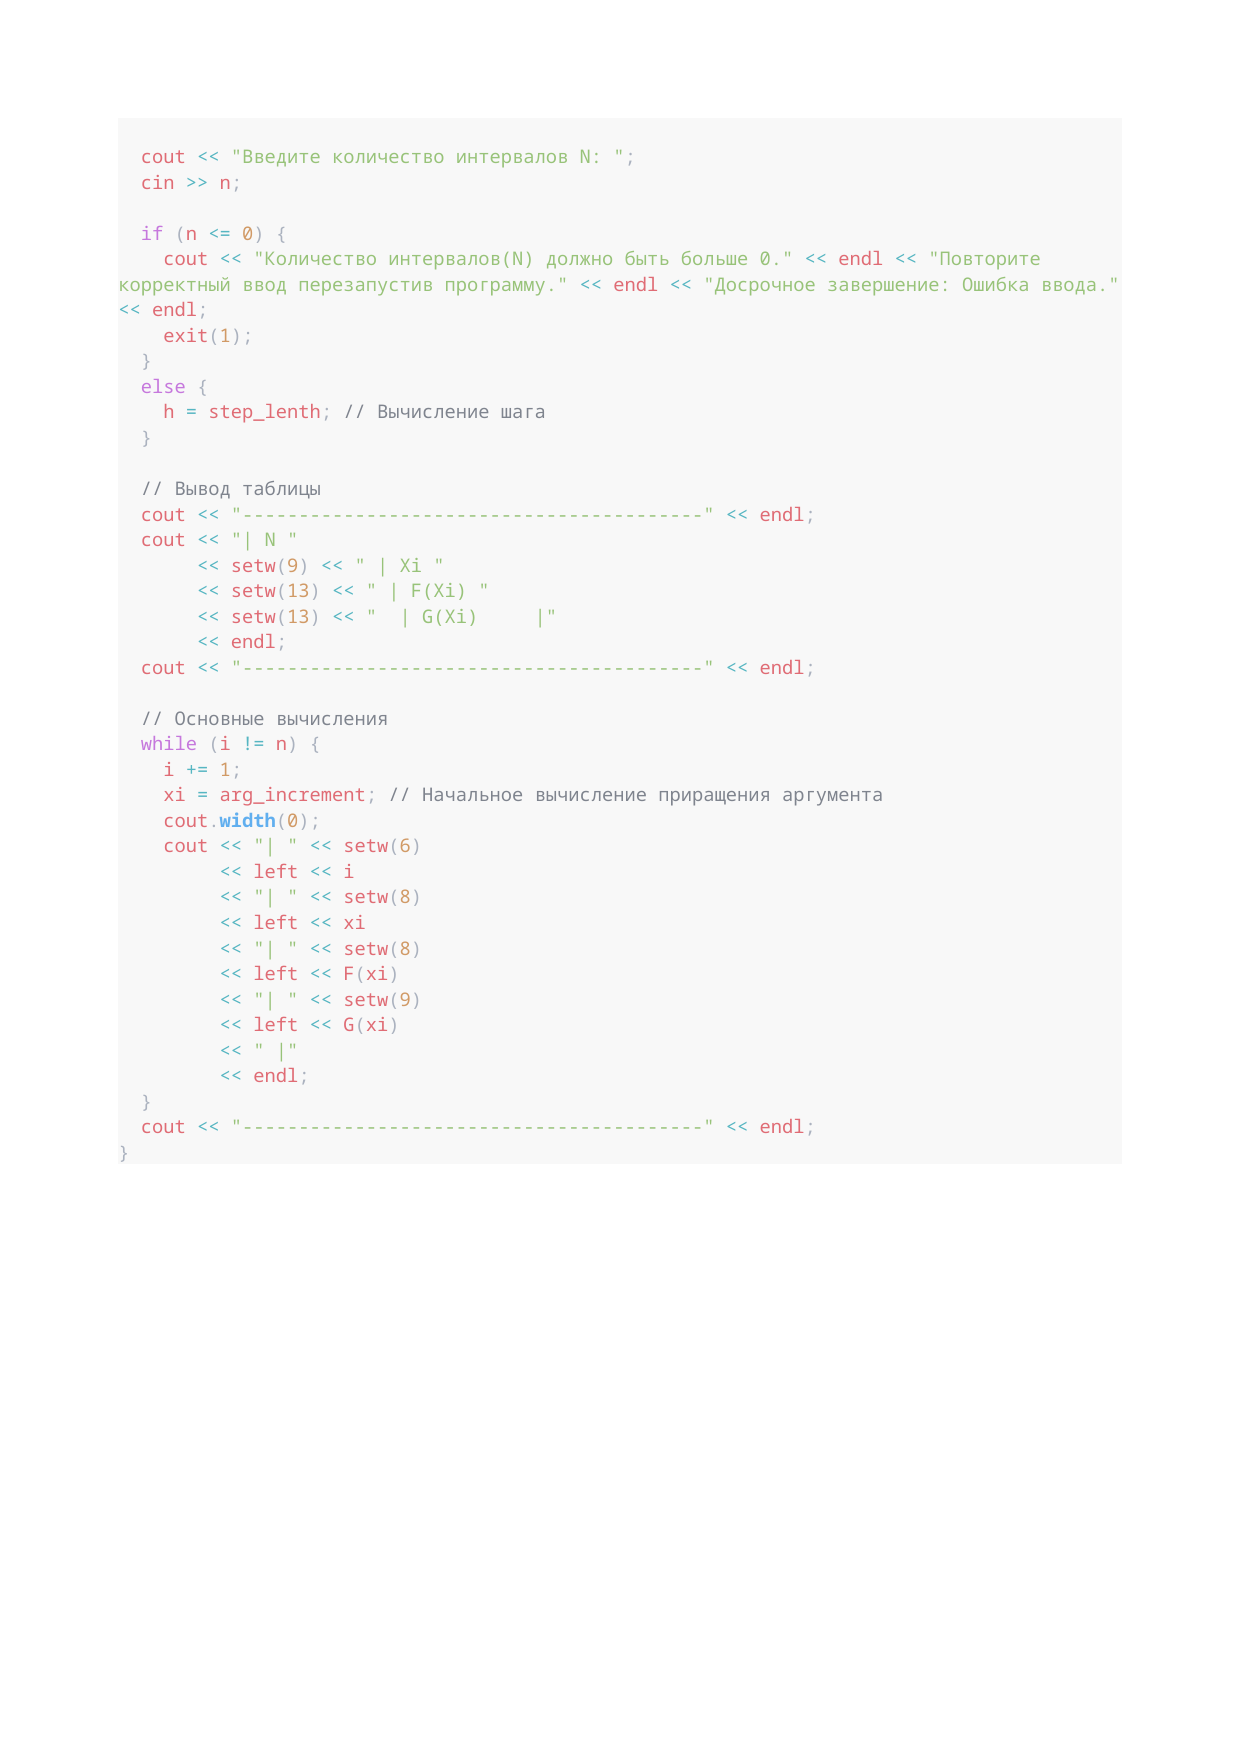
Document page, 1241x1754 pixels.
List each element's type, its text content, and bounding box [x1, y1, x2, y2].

text cout << "-----------------------------------------" << endl; [118, 654, 1122, 679]
text << " |" [118, 1037, 1122, 1062]
text cout << "Введите количество интервалов N: "; [118, 144, 1122, 169]
text cout.width(0); [118, 807, 1122, 833]
text } [118, 1139, 1122, 1164]
text << endl; [118, 628, 1122, 654]
text while (i != n) { [118, 731, 1122, 756]
text } [118, 348, 1122, 373]
text xi = arg_increment; // Начальное вычисление приращения аргумента [118, 782, 1122, 807]
text << left << F(xi) [118, 960, 1122, 986]
text << setw(13) << " | F(Xi) " [118, 577, 1122, 603]
text } [118, 1088, 1122, 1113]
text if (n <= 0) { [118, 220, 1122, 246]
text cin >> n; [118, 169, 1122, 195]
text << "| " << setw(8) [118, 935, 1122, 960]
text } [118, 424, 1122, 450]
text << left << xi [118, 909, 1122, 935]
text else { [118, 373, 1122, 399]
text cout << "Количество интервалов(N) должно быть больше 0." << endl << "Повторите корректный ввод перезапустив программу." << endl << "Досрочное завершение: Ошибка ввода." << endl; [118, 246, 1122, 322]
text cout << "-----------------------------------------" << endl; [118, 501, 1122, 526]
text // Вывод таблицы [118, 475, 1122, 501]
text cout << "| " << setw(6) [118, 833, 1122, 858]
text << left << G(xi) [118, 1011, 1122, 1037]
text << left << i [118, 858, 1122, 884]
text h = step_lenth; // Вычисление шага [118, 399, 1122, 424]
text exit(1); [118, 322, 1122, 348]
text << setw(13) << " | G(Xi) |" [118, 603, 1122, 628]
text << endl; [118, 1062, 1122, 1088]
text << "| " << setw(8) [118, 884, 1122, 909]
text cout << "| N " [118, 526, 1122, 552]
text // Основные вычисления [118, 705, 1122, 731]
text i += 1; [118, 756, 1122, 782]
text cout << "-----------------------------------------" << endl; [118, 1113, 1122, 1139]
text << setw(9) << " | Xi " [118, 552, 1122, 577]
text << "| " << setw(9) [118, 986, 1122, 1011]
